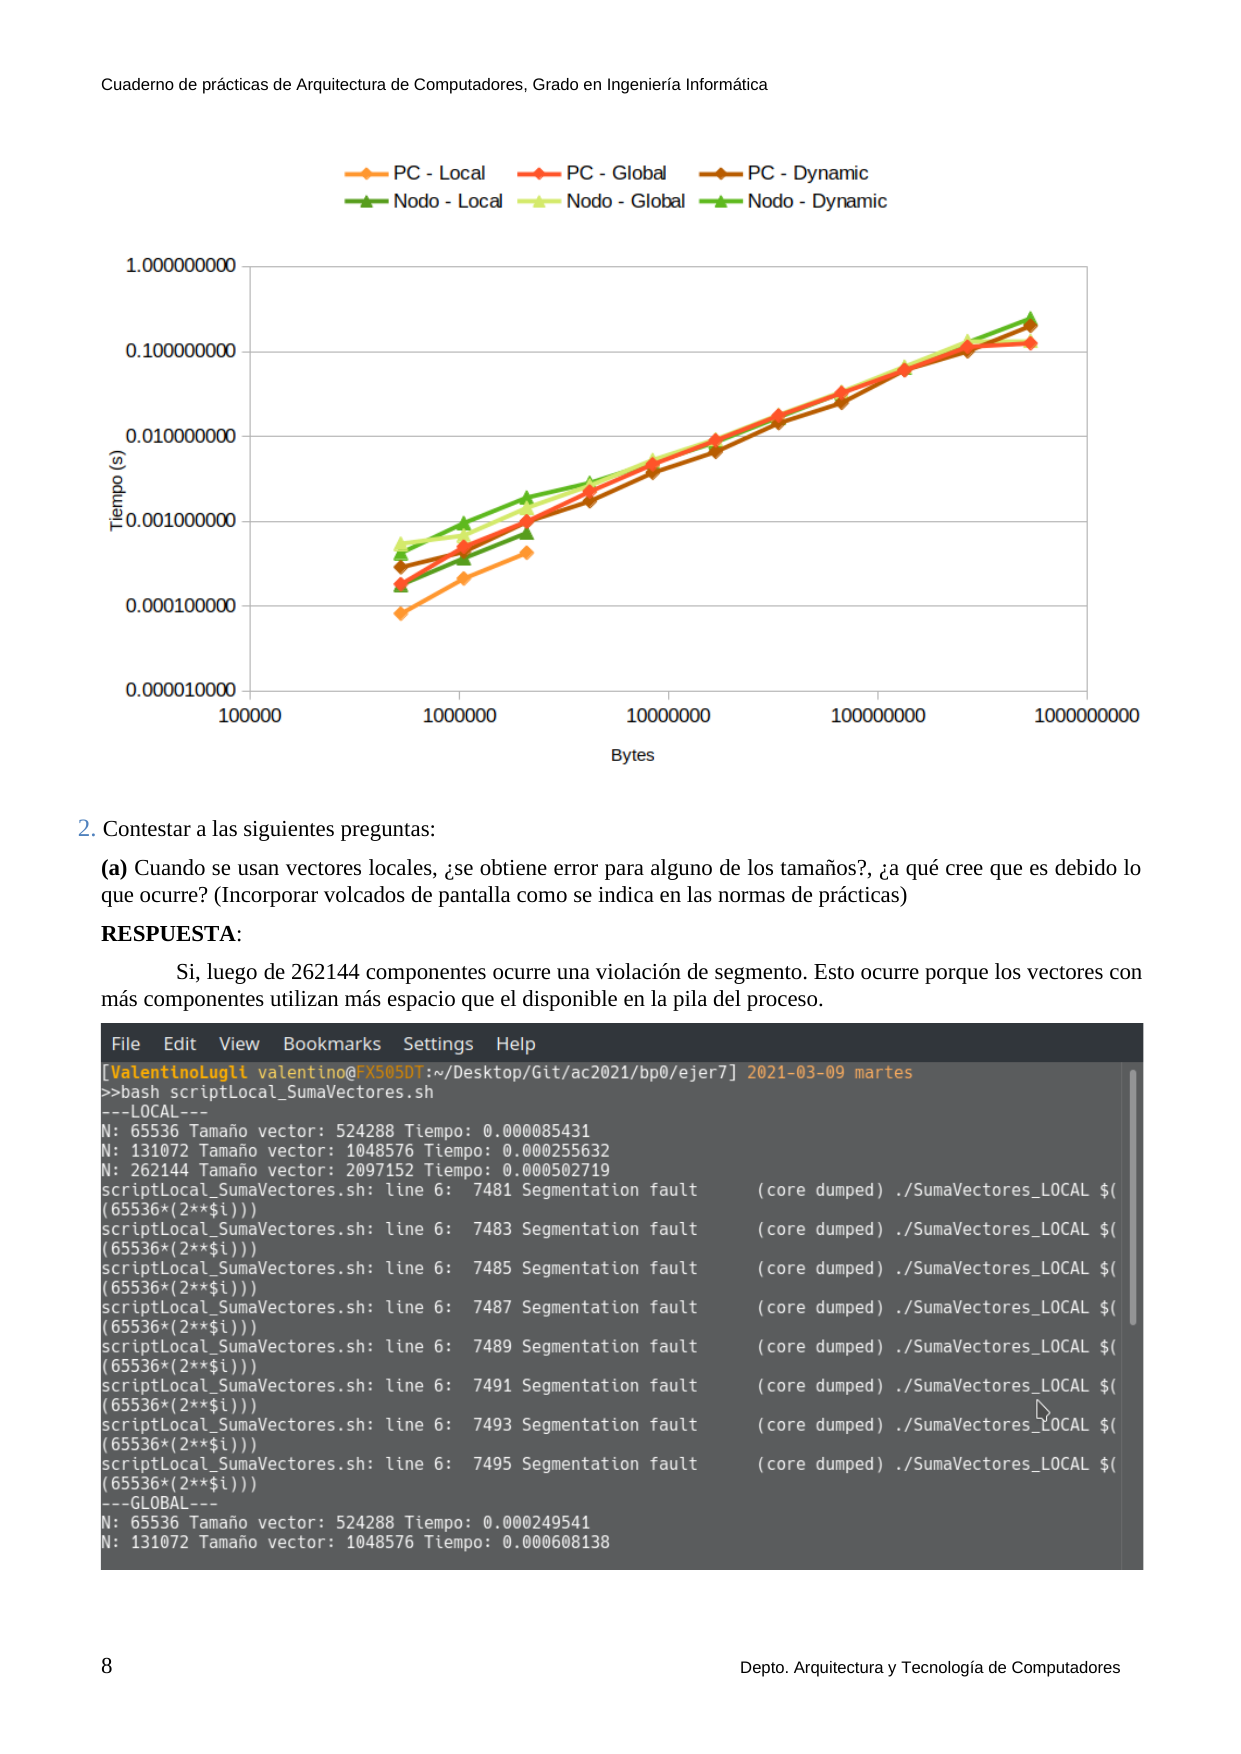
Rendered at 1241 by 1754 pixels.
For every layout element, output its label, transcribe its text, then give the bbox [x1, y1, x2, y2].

list Contestar a las siguientes preguntas: [71, 813, 1143, 842]
picture [100, 1023, 1144, 1570]
list RESPUESTA: [101, 919, 1143, 946]
picture [100, 120, 1144, 775]
list Si, luego de 262144 componentes ocurre una violación de segmento. Esto ocurre porque los vectores con más componentes utilizan más espacio que el disponible en la pila del proceso. [101, 958, 1143, 1011]
list (a) Cuando se usan vectores locales, ¿se obtiene error para alguno de los tamaños?, ¿a qué cree que es debido lo que ocurre? (Incorporar volcados de pantalla como se indica en las normas de prácticas) [101, 854, 1143, 907]
